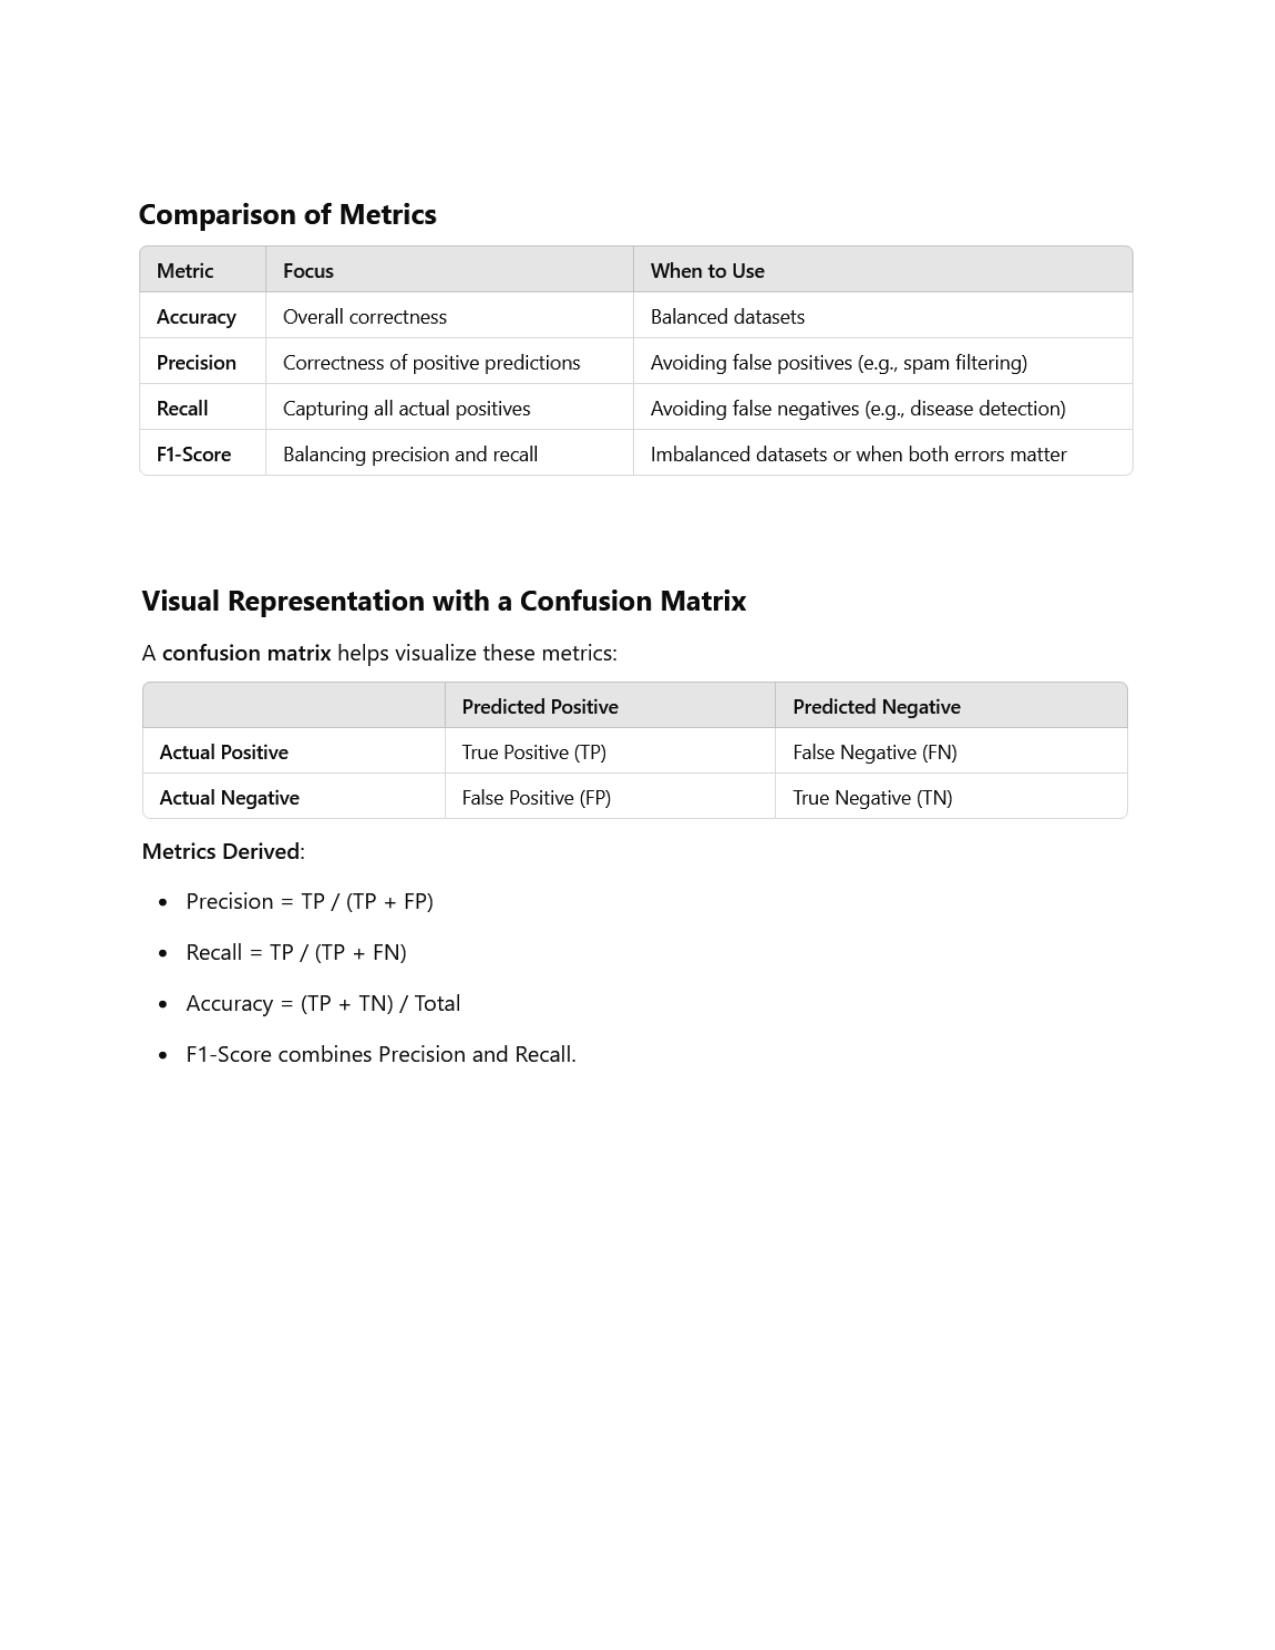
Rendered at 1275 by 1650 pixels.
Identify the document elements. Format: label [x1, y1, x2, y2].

picture [118, 175, 1157, 496]
picture [118, 553, 1157, 1094]
